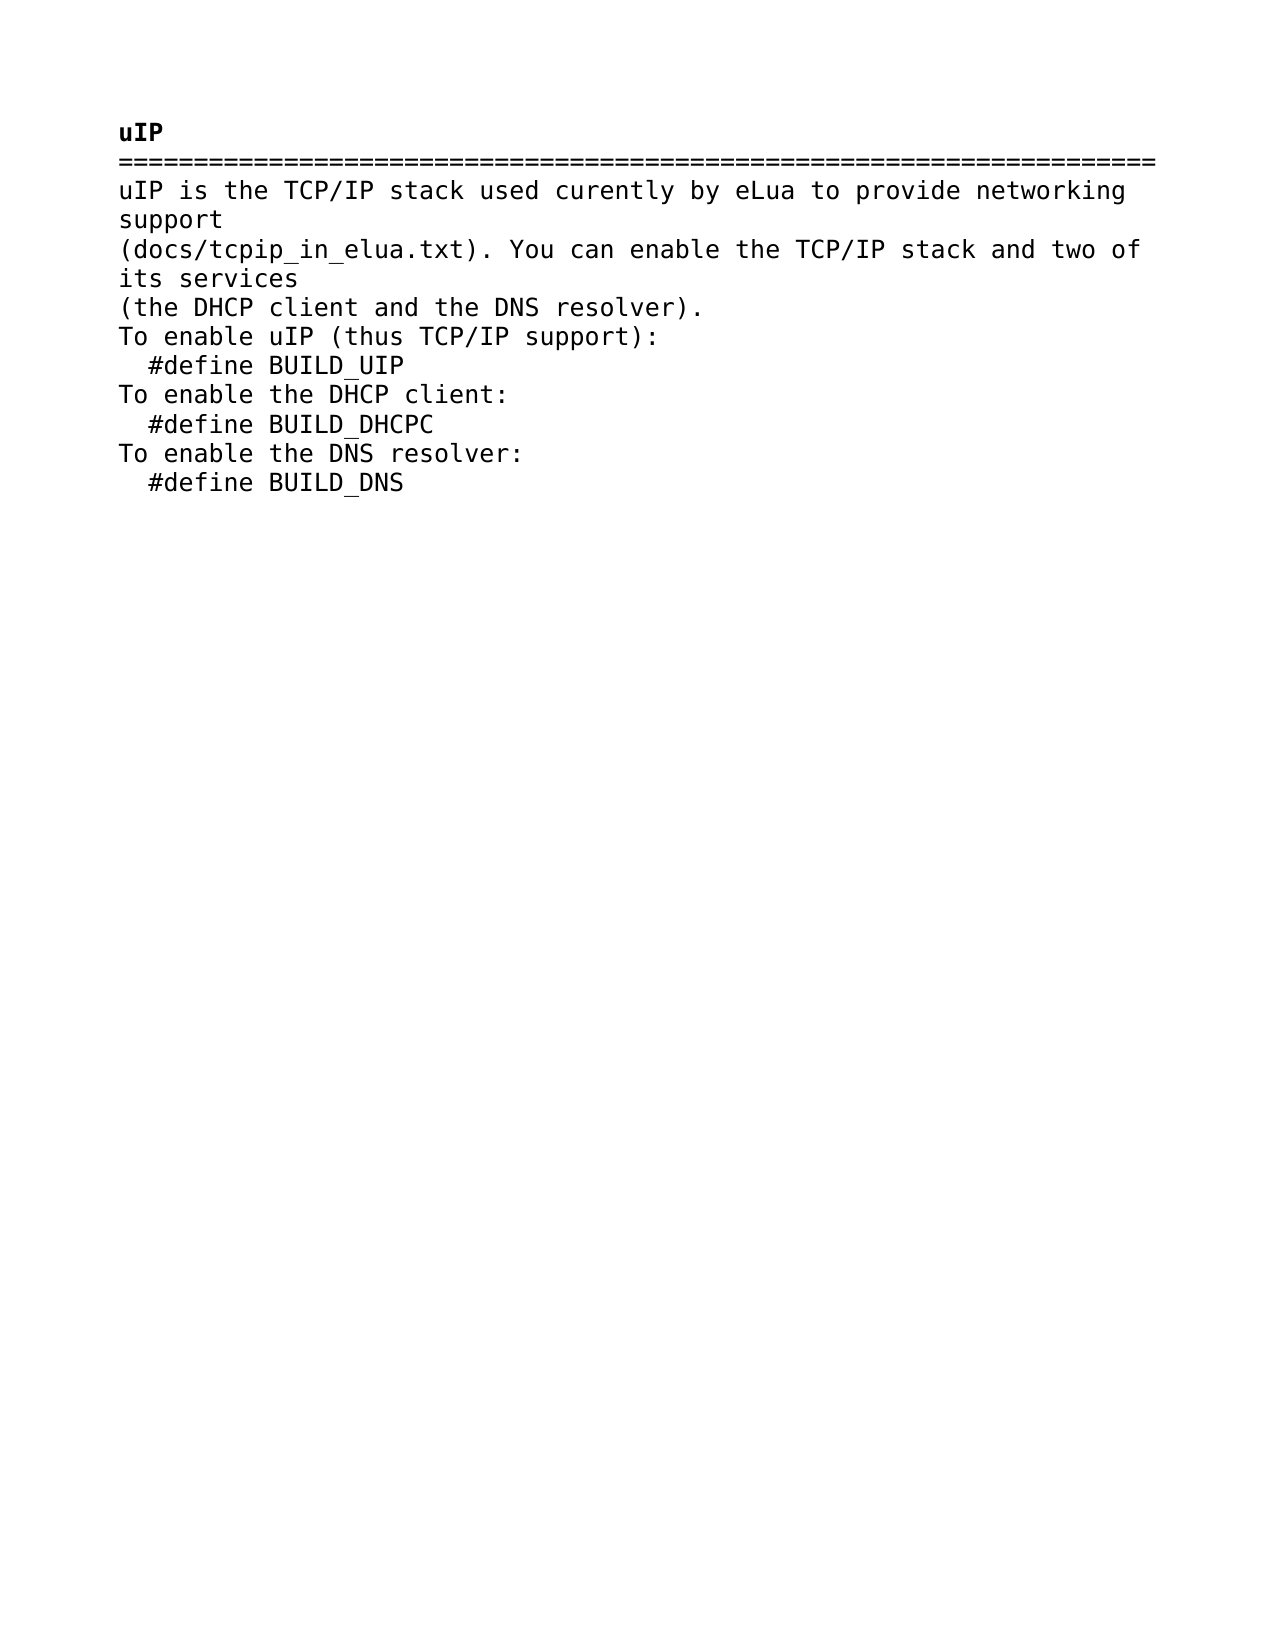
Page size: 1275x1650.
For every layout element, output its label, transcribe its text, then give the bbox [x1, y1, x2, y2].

text (docs/tcpip_in_elua.txt). You can enable the TCP/IP stack and two of its services [118, 235, 1157, 293]
text To enable the DNS resolver: [118, 439, 1157, 468]
text To enable uIP (thus TCP/IP support): [118, 322, 1157, 351]
text #define BUILD_DNS [118, 468, 1157, 497]
text #define BUILD_DHCPC [118, 410, 1157, 439]
text To enable the DHCP client: [118, 381, 1157, 410]
text ===================================================================== [118, 147, 1157, 176]
text uIP is the TCP/IP stack used curently by eLua to provide networking support [118, 176, 1157, 235]
text uIP [118, 118, 1157, 147]
text (the DHCP client and the DNS resolver). [118, 293, 1157, 322]
text #define BUILD_UIP [118, 351, 1157, 381]
